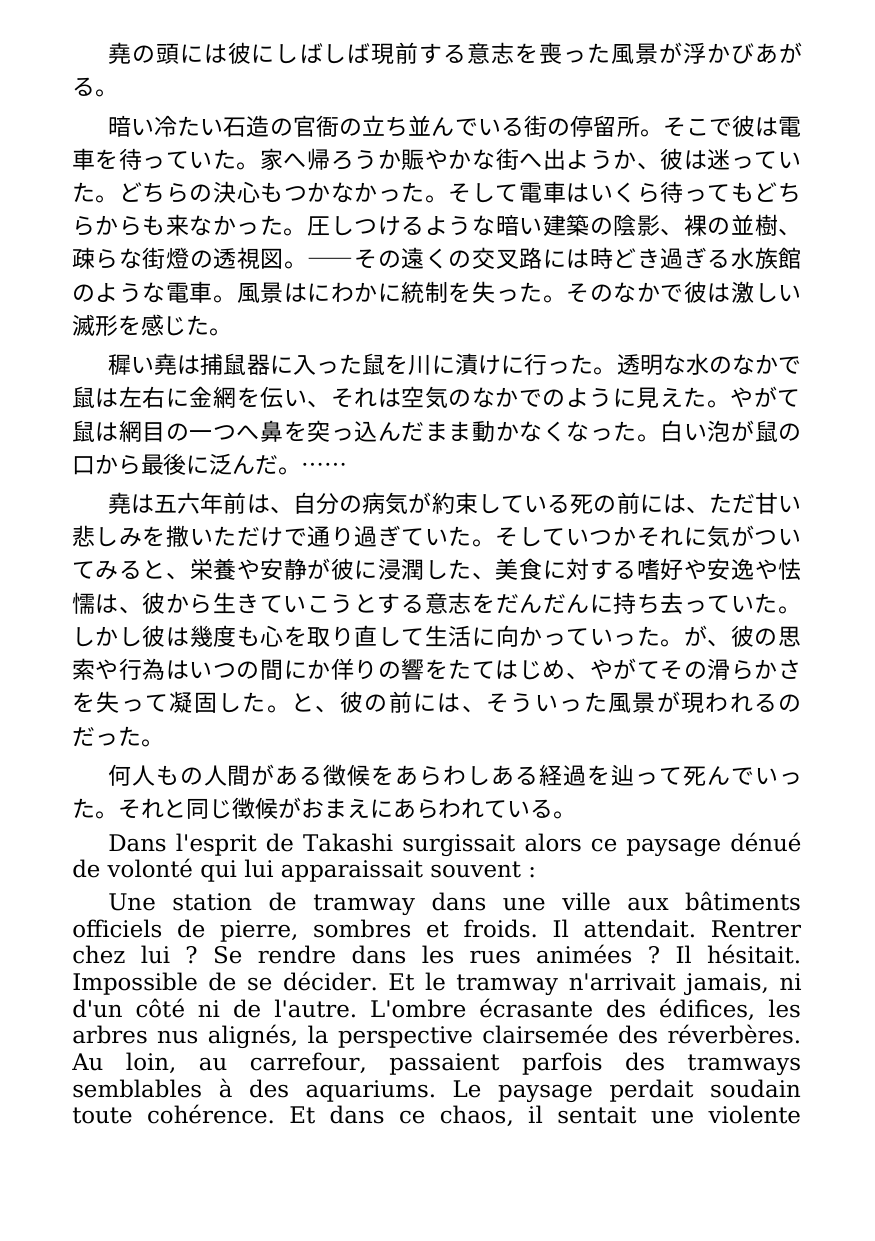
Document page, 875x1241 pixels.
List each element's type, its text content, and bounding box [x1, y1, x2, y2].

text 堯の頭には彼にしばしば現前する意志を喪った風景が浮かびあがる。 [72, 36, 802, 102]
text 暗い冷たい石造の官衙の立ち並んでいる街の停留所。そこで彼は電車を待っていた。家へ帰ろうか賑やかな街へ出ようか、彼は迷っていた。どちらの決心もつかなかった。そして電車はいくら待ってもどちらからも来なかった。圧しつけるような暗い建築の陰影、裸の並樹、疎らな街燈の透視図。――その遠くの交叉路には時どき過ぎる水族館のような電車。風景はにわかに統制を失った。そのなかで彼は激しい滅形を感じた。 [72, 108, 802, 341]
text Une station de tramway dans une ville aux bâtiments officiels de pierre, sombres et froids. Il attendait. Rentrer chez lui ? Se rendre dans les rues animées ? Il hésitait. Impossible de se décider. Et le tramway n'arrivait jamais, ni d'un côté ni de l'autre. L'ombre écrasante des édifices, les arbres nus alignés, la perspective clairsemée des réverbères. Au loin, au carrefour, passaient parfois des tramways semblables à des aquariums. Le paysage perdait soudain toute cohérence. Et dans ce chaos, il sentait une violente [72, 889, 802, 1129]
text Dans l'esprit de Takashi surgissait alors ce paysage dénué de volonté qui lui apparaissait souvent : [72, 830, 802, 883]
text 堯は五六年前は、自分の病気が約束している死の前には、ただ甘い悲しみを撒いただけで通り過ぎていた。そしていつかそれに気がついてみると、栄養や安静が彼に浸潤した、美食に対する嗜好や安逸や怯懦は、彼から生きていこうとする意志をだんだんに持ち去っていた。しかし彼は幾度も心を取り直して生活に向かっていった。が、彼の思索や行為はいつの間にか佯りの響をたてはじめ、やがてその滑らかさを失って凝固した。と、彼の前には、そういった風景が現われるのだった。 [72, 486, 802, 752]
text 何人もの人間がある徴候をあらわしある経過を辿って死んでいった。それと同じ徴候がおまえにあらわれている。 [72, 758, 802, 824]
text 穉い堯は捕鼠器に入った鼠を川に漬けに行った。透明な水のなかで鼠は左右に金網を伝い、それは空気のなかでのように見えた。やがて鼠は網目の一つへ鼻を突っ込んだまま動かなくなった。白い泡が鼠の口から最後に泛んだ。…… [72, 347, 802, 480]
